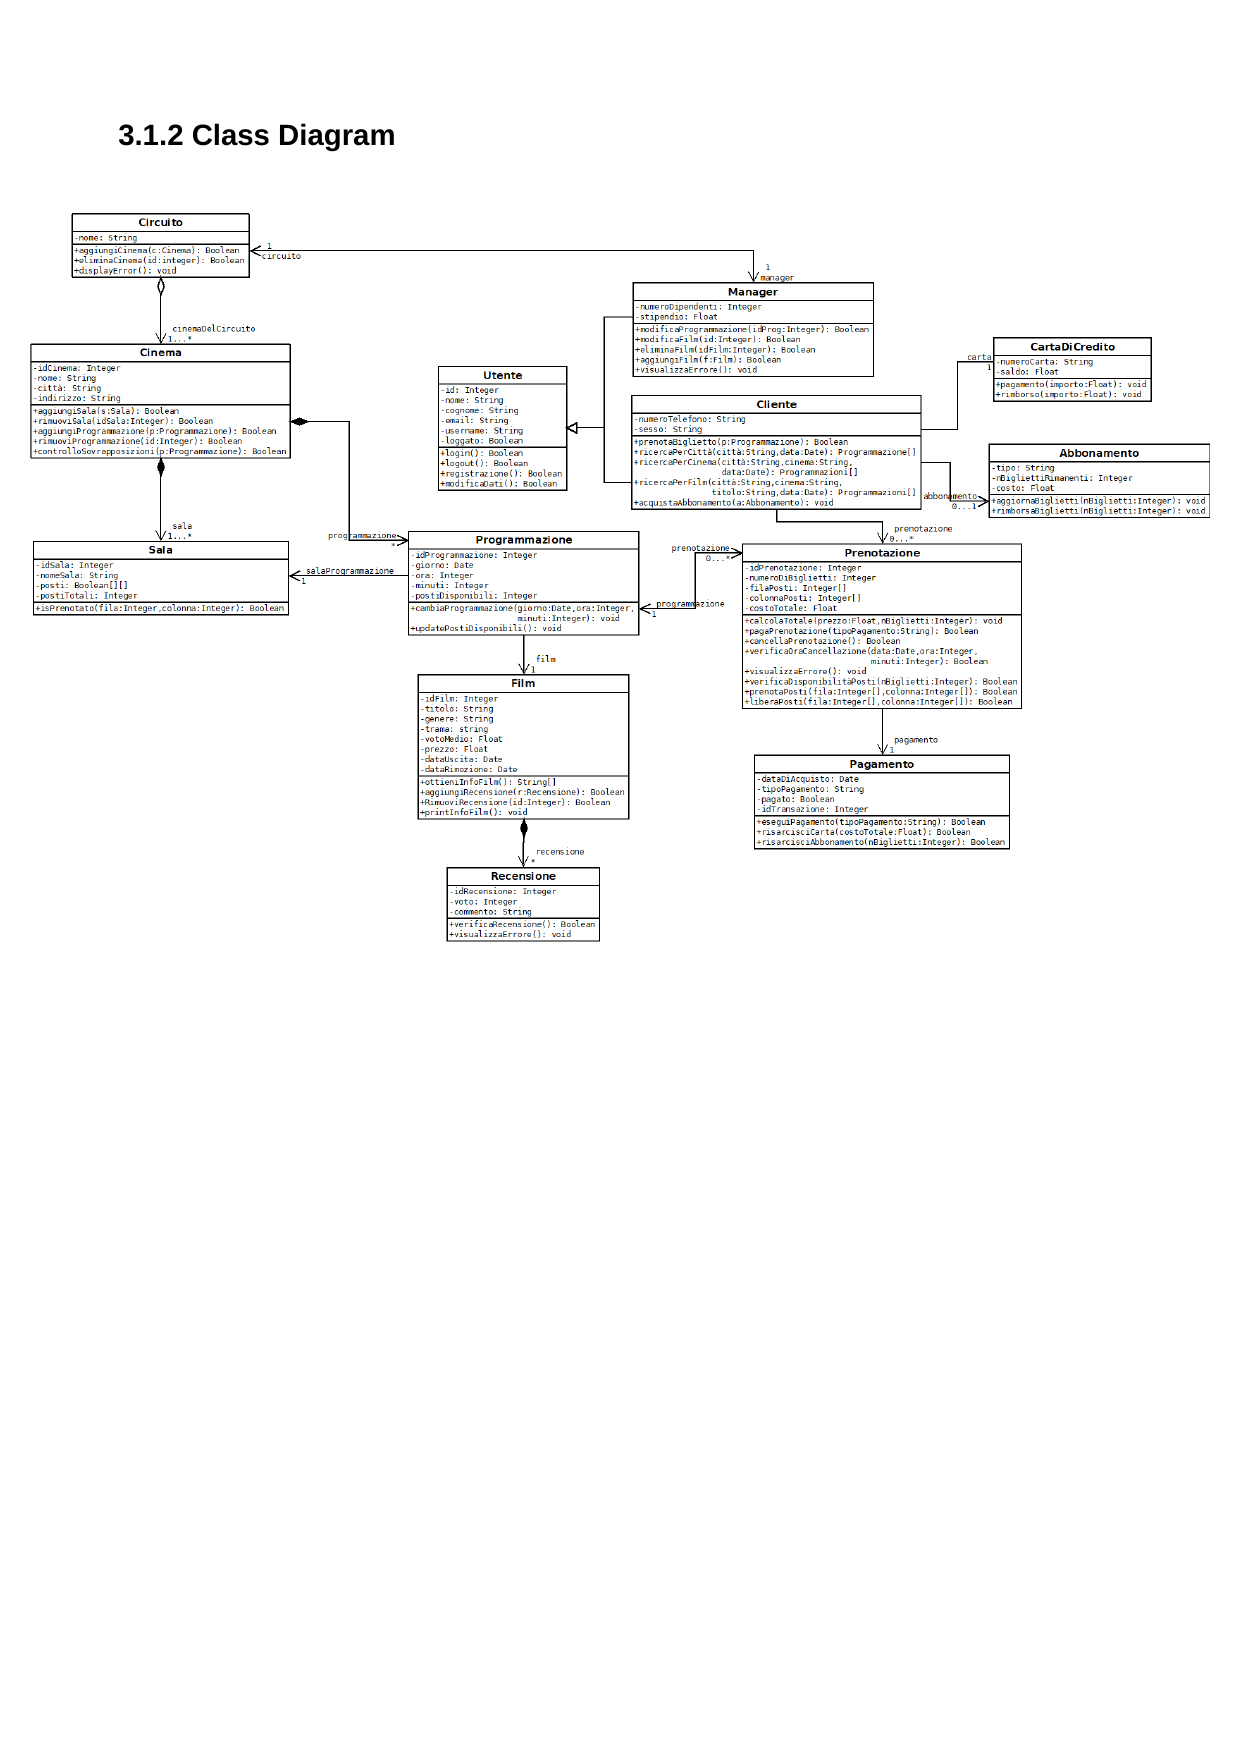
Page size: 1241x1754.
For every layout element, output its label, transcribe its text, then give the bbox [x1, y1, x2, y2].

picture [30, 213, 1210, 942]
subtitle 3.1.2 Class Diagram [118, 118, 1122, 152]
